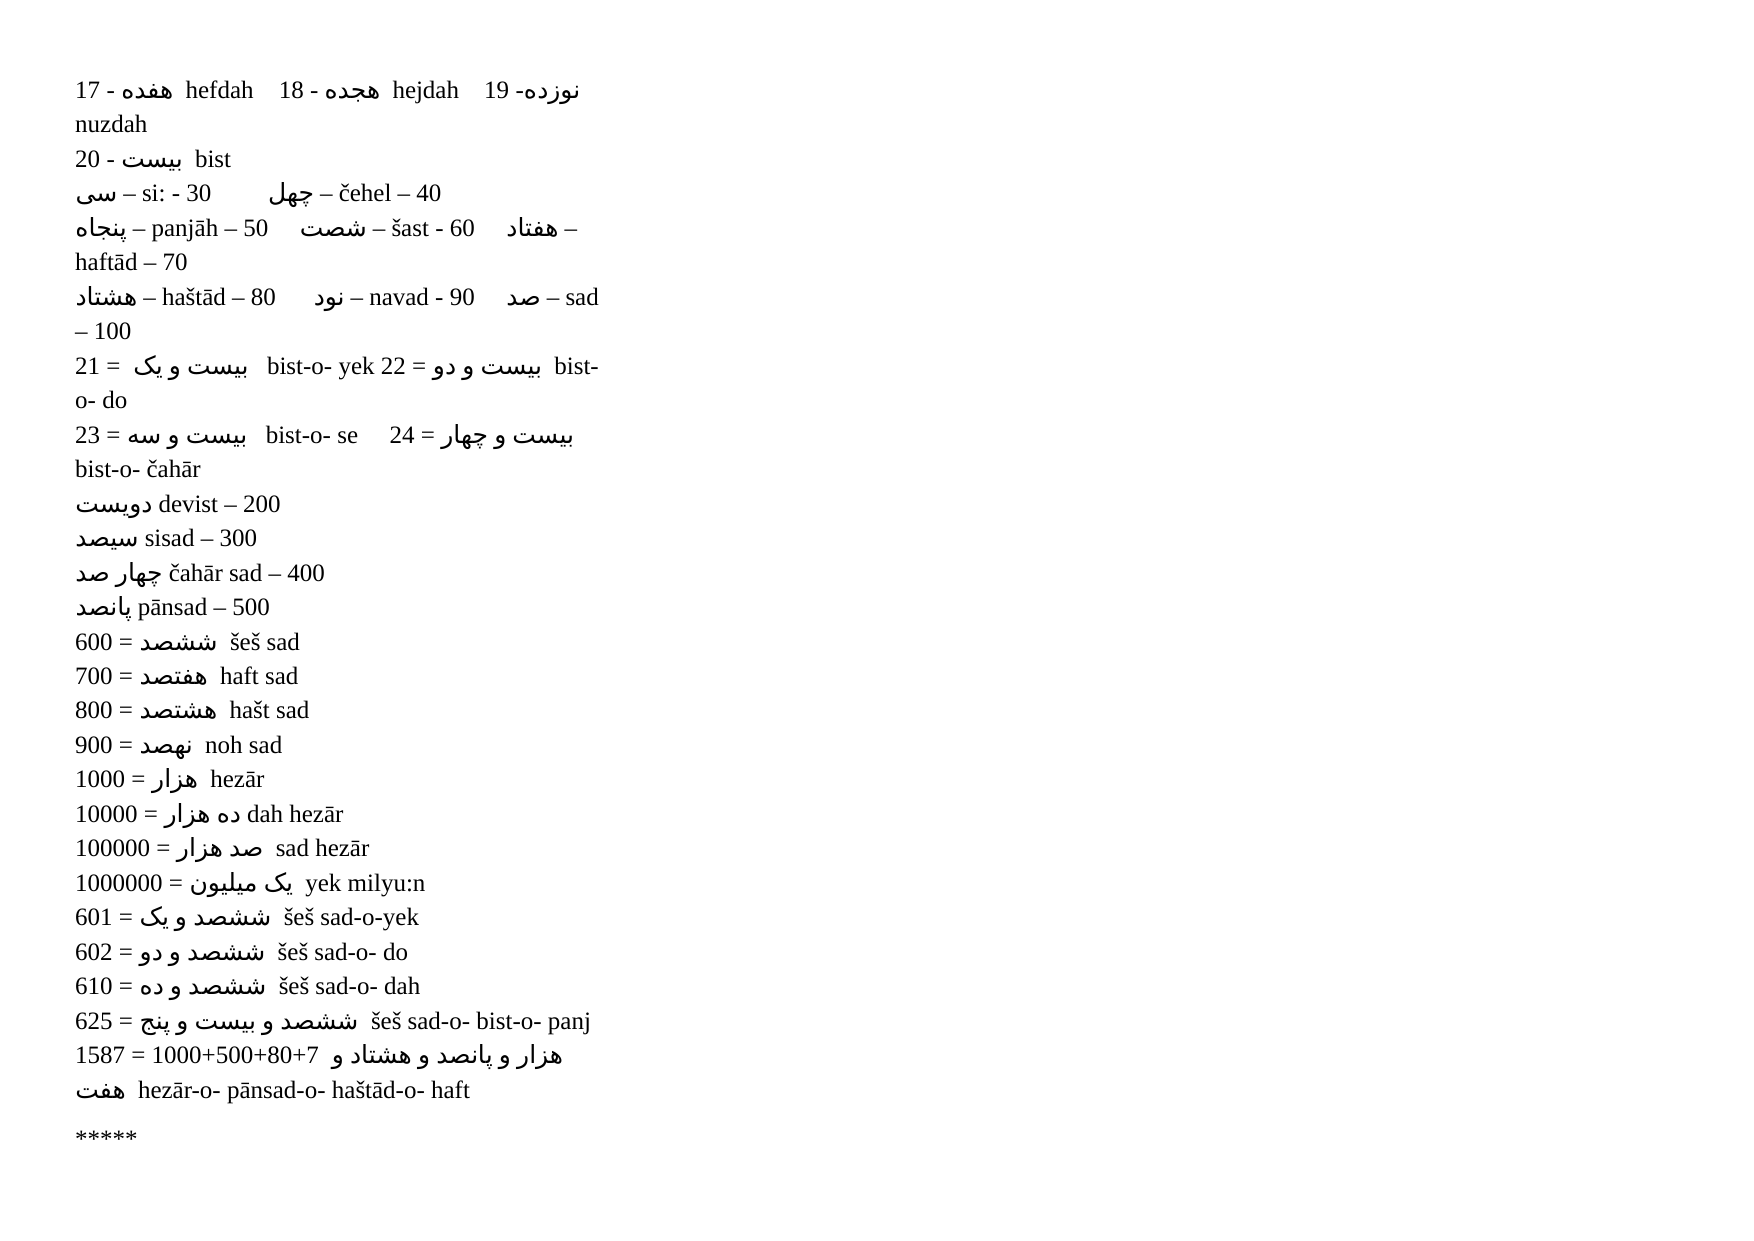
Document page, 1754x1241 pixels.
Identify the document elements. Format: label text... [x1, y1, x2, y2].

text ***** [75, 1124, 609, 1153]
text 1. yek یک 2. do دو 3. seh سه 4. čahār چهار 5. panj پنج 6. šeš شش 7. haft هفت 8. hašt هشت 9. noh نه 10. dah ده یازده - 11 yāzdah دوازده – 12 davāzdah سیزده – 13 sizdah چهارده - 14 čahārdah پانزده - 15 pānzdah شانزده - 16 šānzdah هفده - 17 hefdah هجده - 18 hejdah نوزده- 19 nuzdah بیست - 20 bist سی – si: - 30 چهل – čehel – 40 پنجاه – panjāh – 50 شصت – šast - 60 هفتاد – haftād – 70 هشتاد – haštād – 80 نود – navad - 90 صد – sad – 100 21 = بیست و یک bist-o- yek 22 = بیست و دو bist-o- do 23 = بیست و سه bist-o- se 24 = بیست و چهار bist-o- čahār دویست devist – 200 سیصد sisad – 300 چهار صد čahār sad – 400 پانصد pānsad – 500 600 = ششصد šeš sad 700 = هفتصد haft sad 800 = هشتصد hašt sad 900 = نهصد noh sad 1000 = هزار hezār 10000 = ده هزار dah hezār 100000 = صد هزار sad hezār 1000000 = یک میلیون yek milyu:n 601 = ششصد و یک šeš sad-o-yek 602 = ششصد و دو šeš sad-o- do 610 = ششصد و ده šeš sad-o- dah 625 = ششصد و بیست و پنج šeš sad-o- bist-o- panj 1587 = 1000+500+80+7 هزار و پانصد و هشتاد و هفت hezār-o- pānsad-o- haštād-o- haft [75, 75, 609, 1104]
